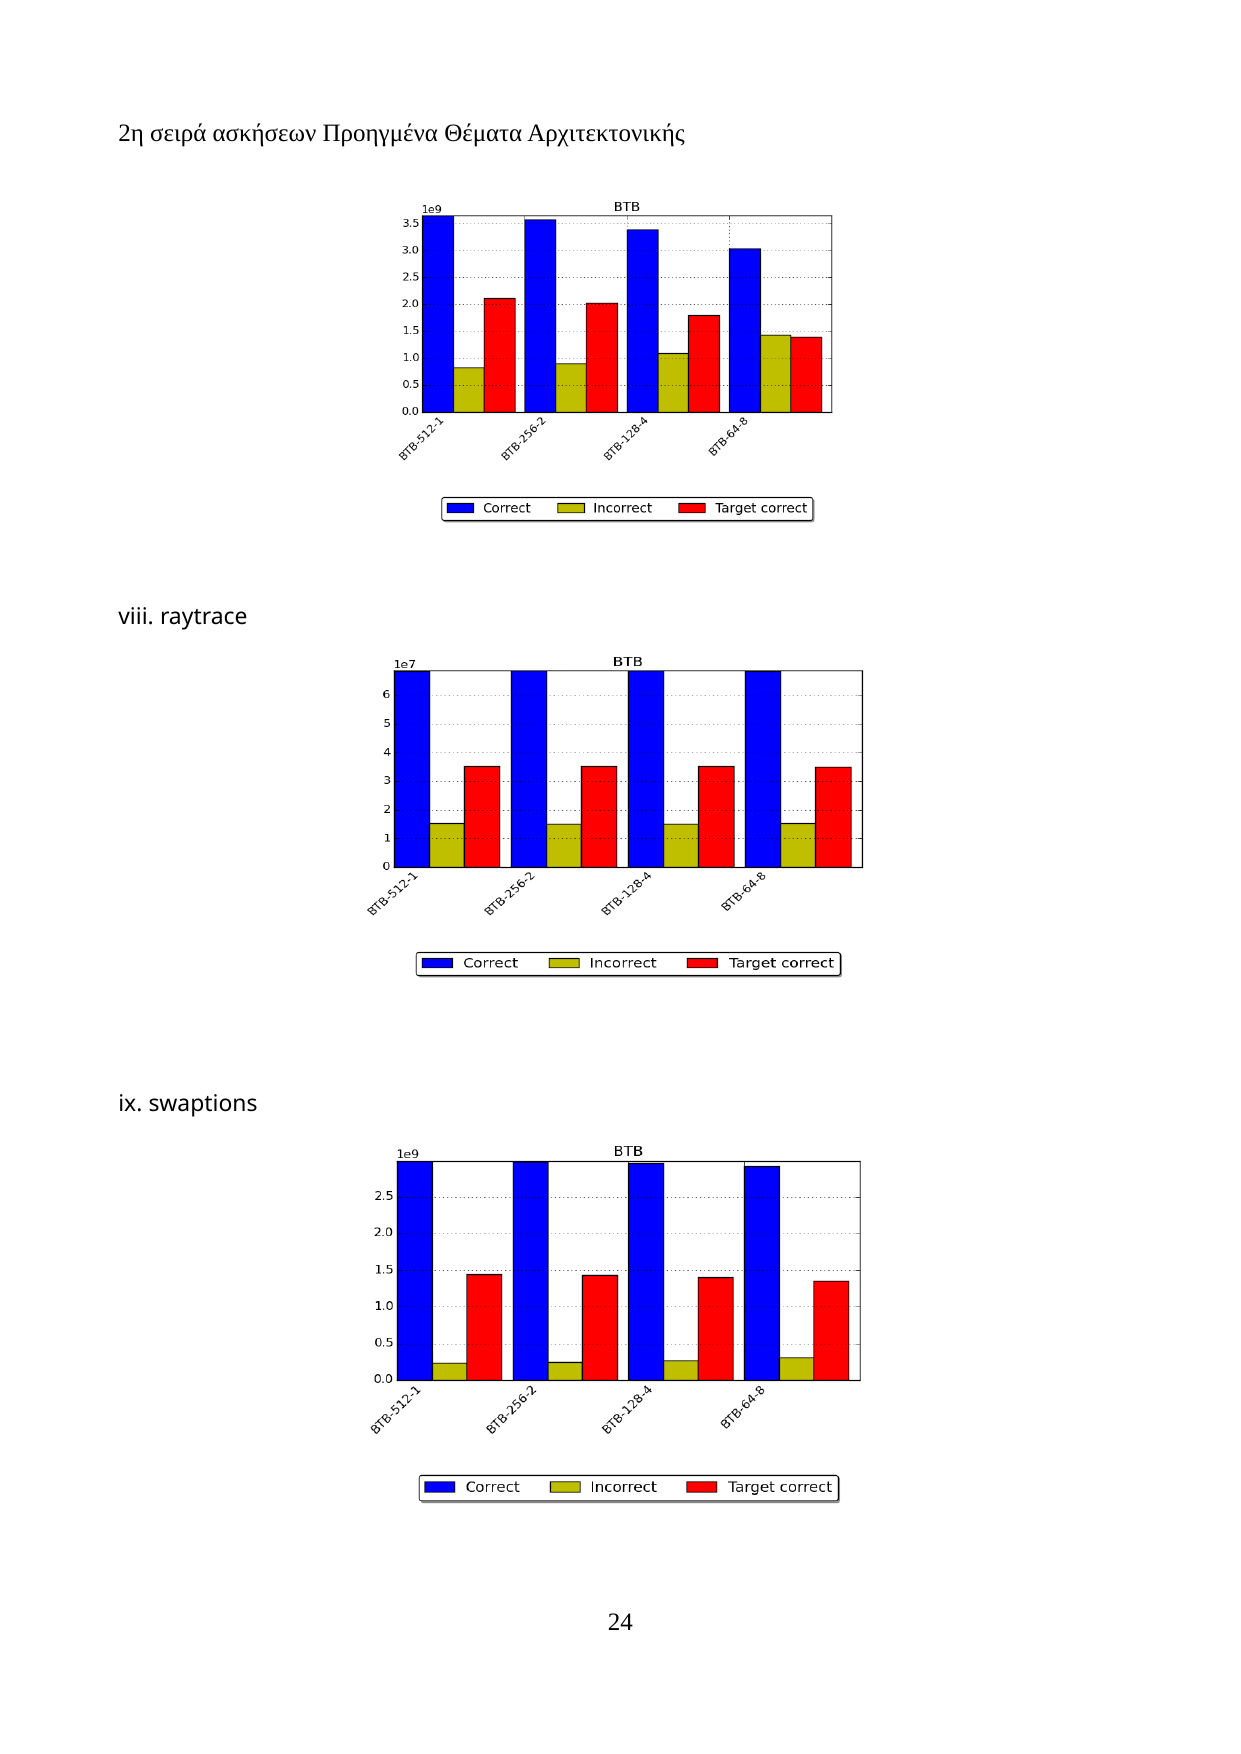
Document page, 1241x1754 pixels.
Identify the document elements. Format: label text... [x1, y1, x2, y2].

title raytrace [118, 600, 1122, 631]
picture [322, 1117, 918, 1555]
picture [356, 176, 884, 569]
picture [318, 631, 922, 1024]
title swaptions [118, 1087, 1122, 1118]
